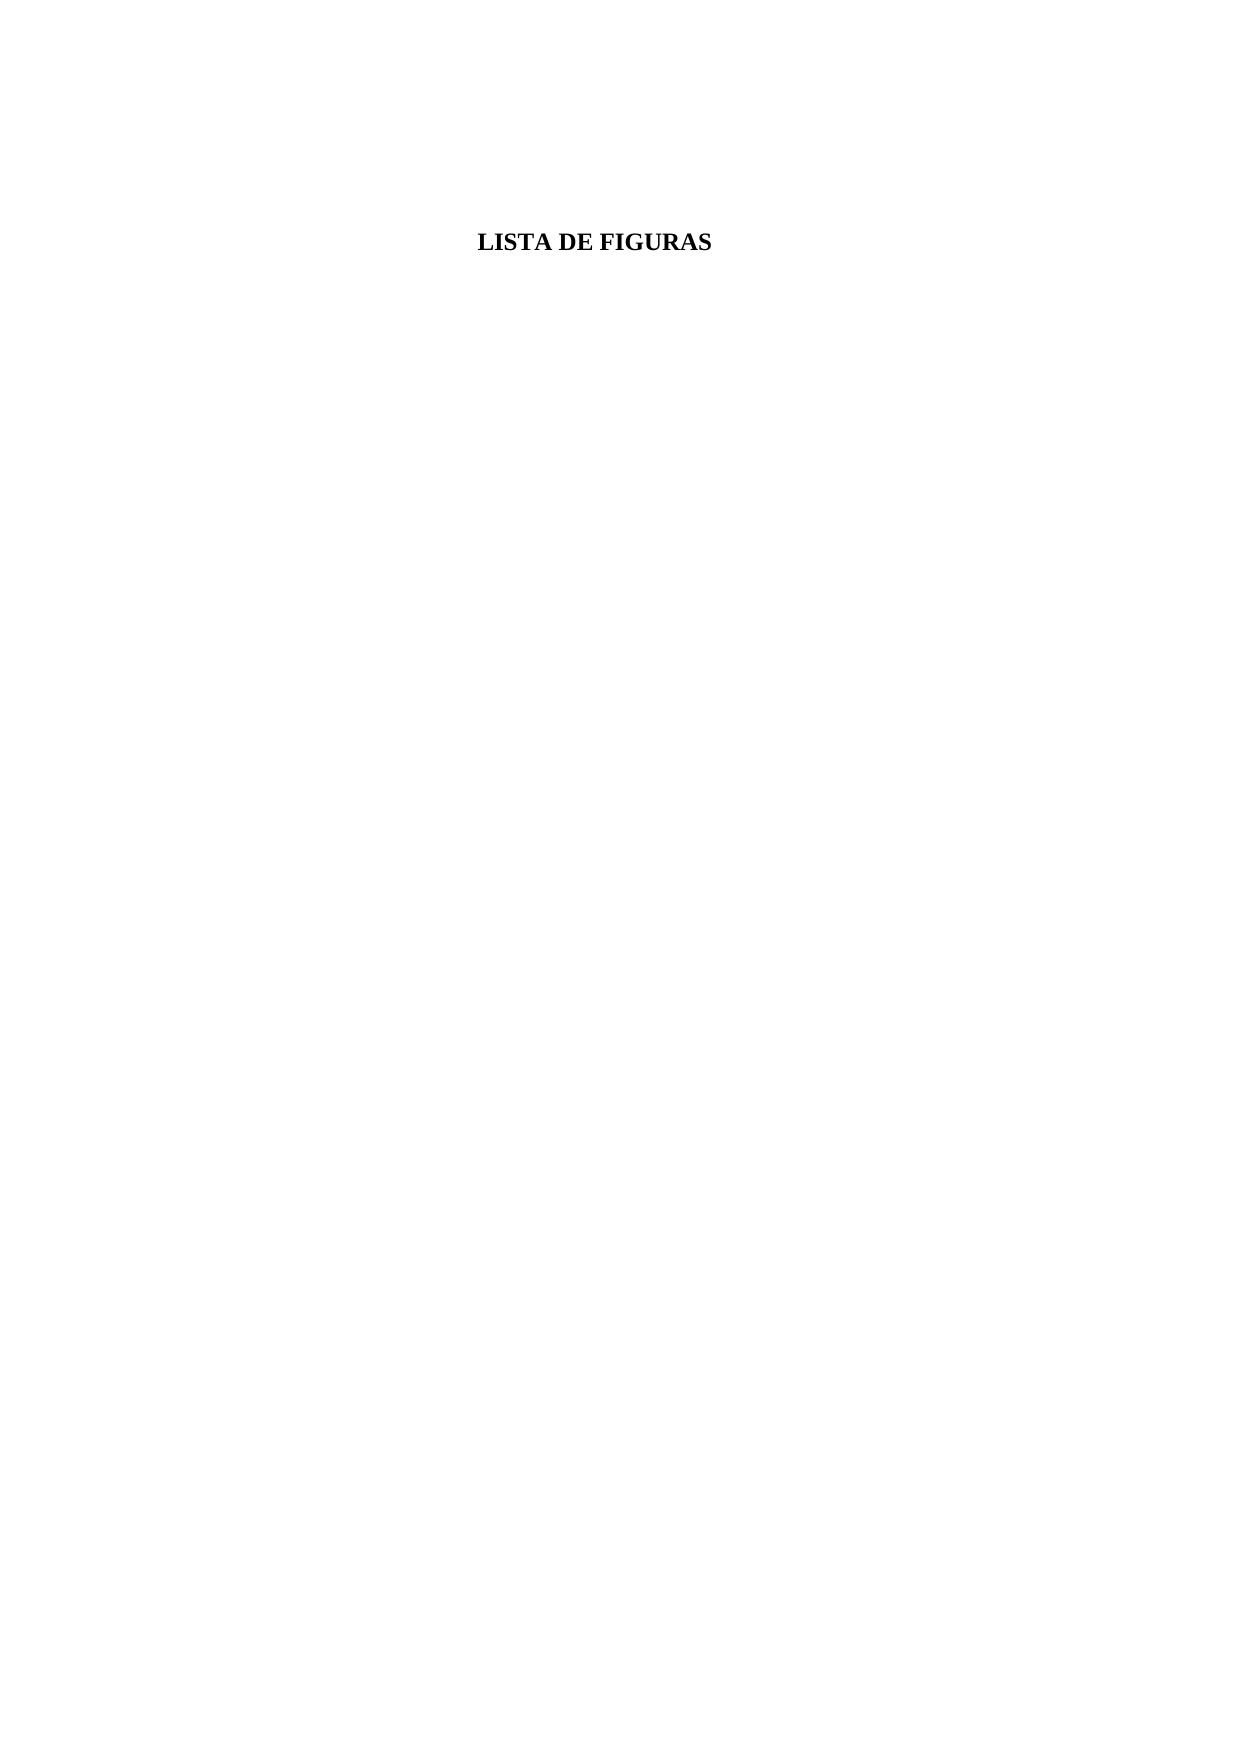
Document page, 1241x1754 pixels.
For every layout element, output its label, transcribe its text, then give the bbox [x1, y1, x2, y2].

subtitle LISTA DE FIGURAS [402, 227, 1122, 256]
